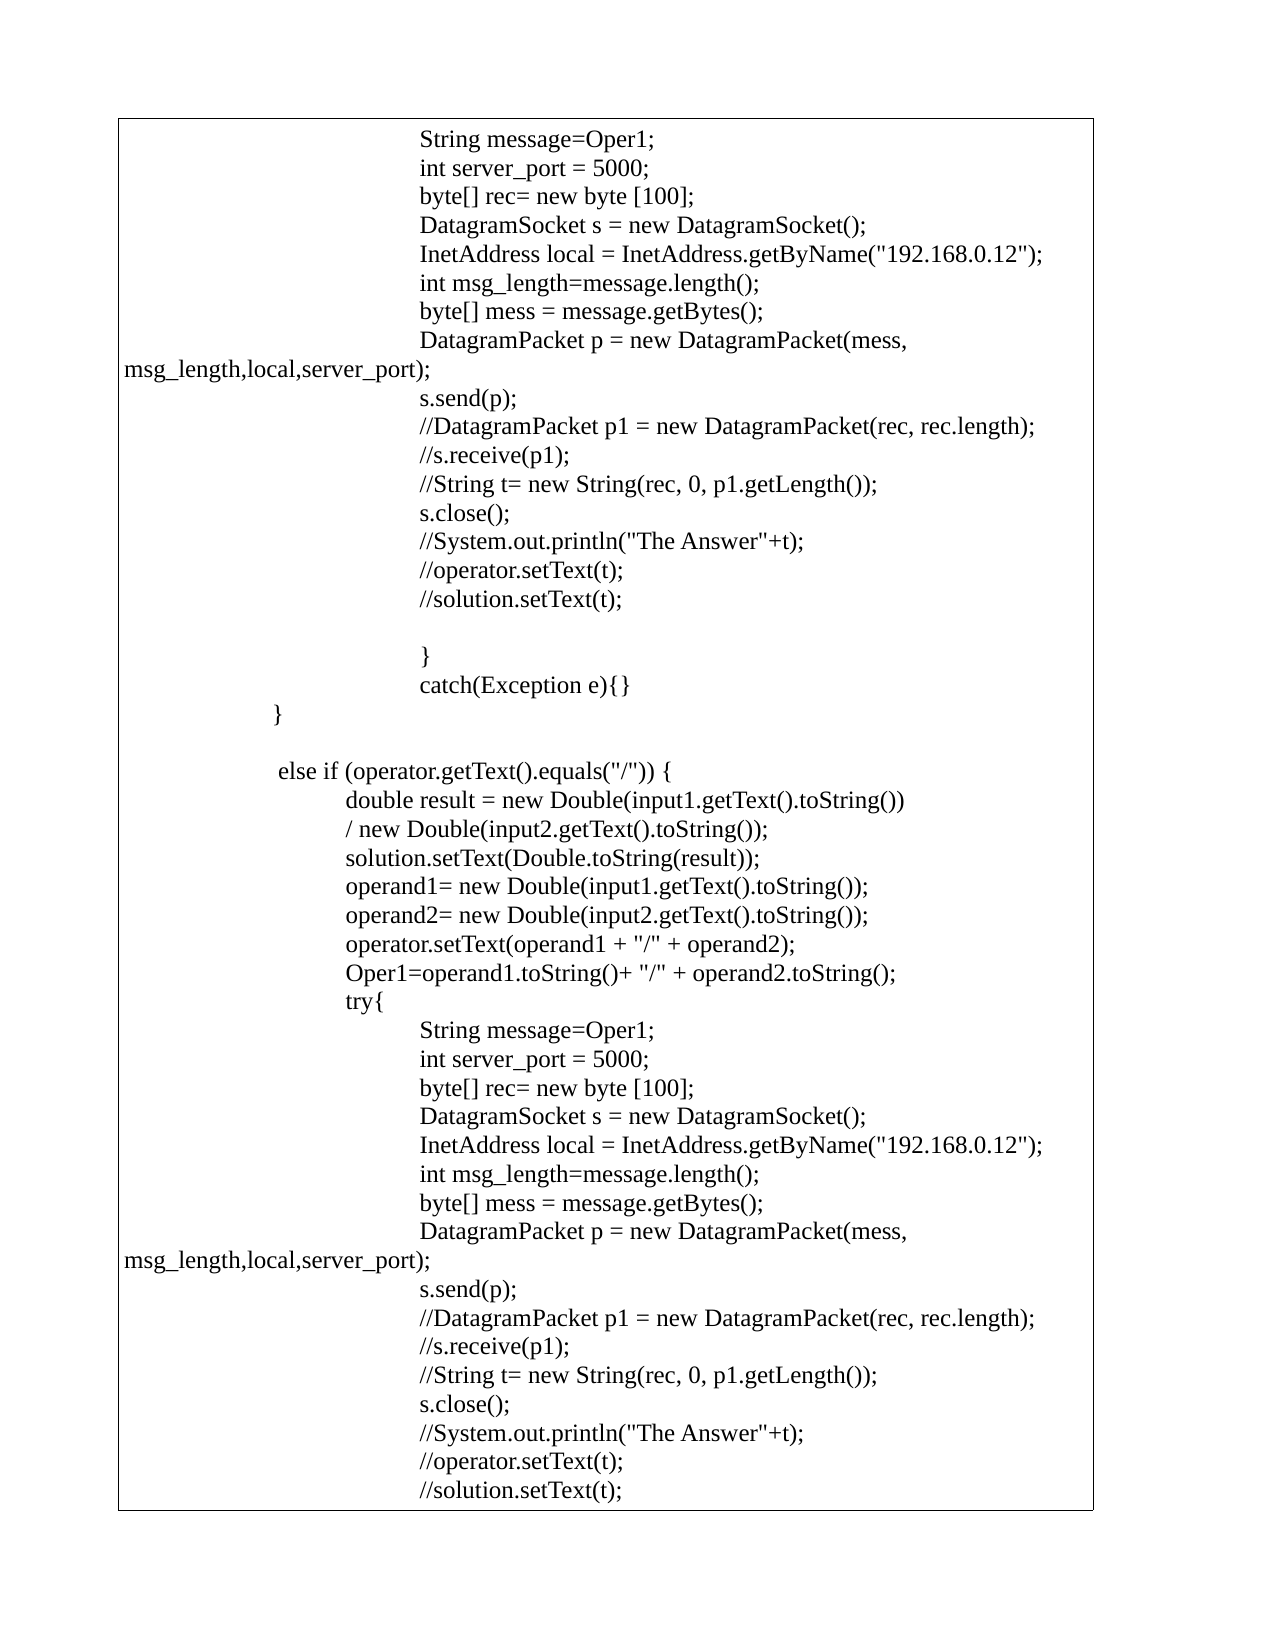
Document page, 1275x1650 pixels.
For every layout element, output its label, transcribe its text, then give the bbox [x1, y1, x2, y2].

table_header String message=Oper1; int server_port = 5000; byte[] rec= new byte [100]; DatagramSocket s = new DatagramSocket(); InetAddress local = InetAddress.getByName("192.168.0.12"); int msg_length=message.length(); byte[] mess = message.getBytes(); DatagramPacket p = new DatagramPacket(mess, msg_length,local,server_port); s.send(p); //DatagramPacket p1 = new DatagramPacket(rec, rec.length); //s.receive(p1); //String t= new String(rec, 0, p1.getLength()); s.close(); //System.out.println("The Answer"+t); //operator.setText(t); //solution.setText(t); } catch(Exception e){} } else if (operator.getText().equals("/")) { double result = new Double(input1.getText().toString()) / new Double(input2.getText().toString()); solution.setText(Double.toString(result)); operand1= new Double(input1.getText().toString()); operand2= new Double(input2.getText().toString()); operator.setText(operand1 + "/" + operand2); Oper1=operand1.toString()+ "/" + operand2.toString(); try{ String message=Oper1; int server_port = 5000; byte[] rec= new byte [100]; DatagramSocket s = new DatagramSocket(); InetAddress local = InetAddress.getByName("192.168.0.12"); int msg_length=message.length(); byte[] mess = message.getBytes(); DatagramPacket p = new DatagramPacket(mess, msg_length,local,server_port); s.send(p); //DatagramPacket p1 = new DatagramPacket(rec, rec.length); //s.receive(p1); //String t= new String(rec, 0, p1.getLength()); s.close(); //System.out.println("The Answer"+t); //operator.setText(t); //solution.setText(t); [119, 119, 1093, 1510]
